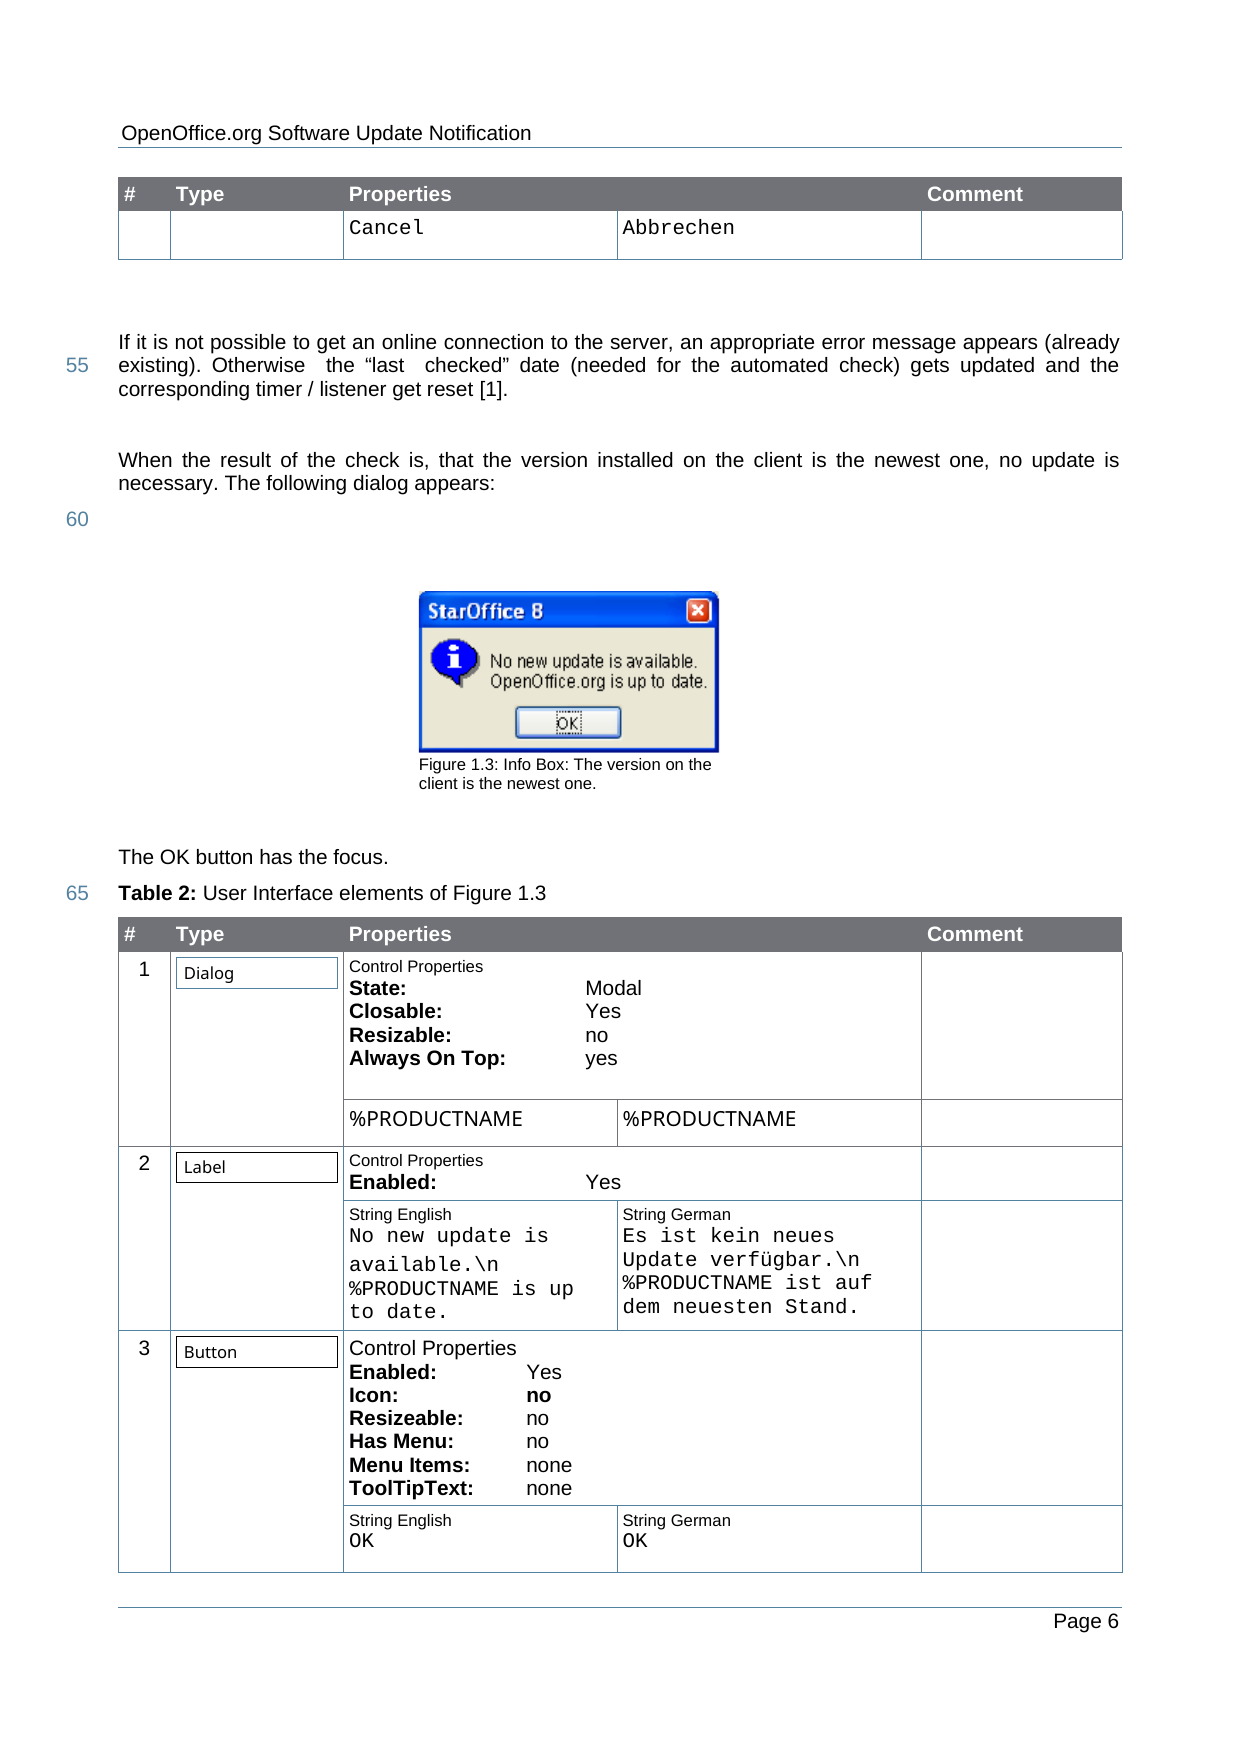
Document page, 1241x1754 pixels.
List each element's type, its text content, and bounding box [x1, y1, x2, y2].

picture [418, 591, 722, 756]
table_cell String English No new update is available.\n %PRODUCTNAME is up to date. [344, 1201, 617, 1330]
table_header Control Properties Enabled: Yes [344, 1147, 921, 1200]
table_cell [922, 1201, 1122, 1330]
table_header Properties [343, 177, 921, 211]
table_cell 2 [119, 1147, 170, 1330]
table_cell [171, 952, 343, 1146]
table_header # [118, 917, 170, 952]
table_header [922, 1331, 1122, 1505]
text When the result of the check is, that the version installed on the client is the newest one, no update is necessary. The following dialog appears: [118, 448, 1122, 495]
table_cell Abbrechen [618, 211, 921, 259]
table_cell [171, 1331, 343, 1572]
table_cell [922, 211, 1122, 259]
table_header Properties [343, 917, 921, 952]
table_cell Cancel [344, 211, 617, 259]
table_header Type [170, 917, 343, 952]
table_cell [171, 211, 343, 259]
table_header Type [170, 177, 343, 211]
table_cell [922, 1100, 1122, 1146]
table_cell [922, 1506, 1122, 1572]
table_header # [118, 177, 170, 211]
text The OK button has the focus. [118, 846, 1122, 869]
table_header Comment [921, 917, 1122, 952]
table_cell [119, 211, 170, 259]
table_header [922, 952, 1122, 1099]
table_header Control Properties State: Modal Closable: Yes Resizable: no Always On Top: yes [344, 952, 921, 1099]
table_cell %PRODUCTNAME [344, 1100, 617, 1146]
table_cell String English OK [344, 1506, 617, 1572]
table_cell [171, 1147, 343, 1330]
table_cell 1 [119, 952, 170, 1146]
table_cell 3 [119, 1331, 170, 1572]
table_header [922, 1147, 1122, 1200]
table_header Control Properties Enabled: Yes Icon: no Resizeable: no Has Menu: no Menu Items: none ToolTipText: none [344, 1331, 921, 1505]
text Figure 1.3: Info Box: The version on the client is the newest one. [419, 756, 722, 793]
text If it is not possible to get an online connection to the server, an appropriate error message appears (already existing). Otherwise the “last checked” date (needed for the automated check) gets updated and the corresponding timer / listener get reset [1]. [118, 331, 1122, 400]
text Table 2: User Interface elements of Figure 1.3 [118, 881, 1122, 904]
table_header Comment [921, 177, 1122, 211]
table_cell String German OK [618, 1506, 921, 1572]
table_cell %PRODUCTNAME [618, 1100, 921, 1146]
table_cell String German Es ist kein neues Update verfügbar.\n %PRODUCTNAME ist auf dem neuesten Stand. [618, 1201, 921, 1330]
